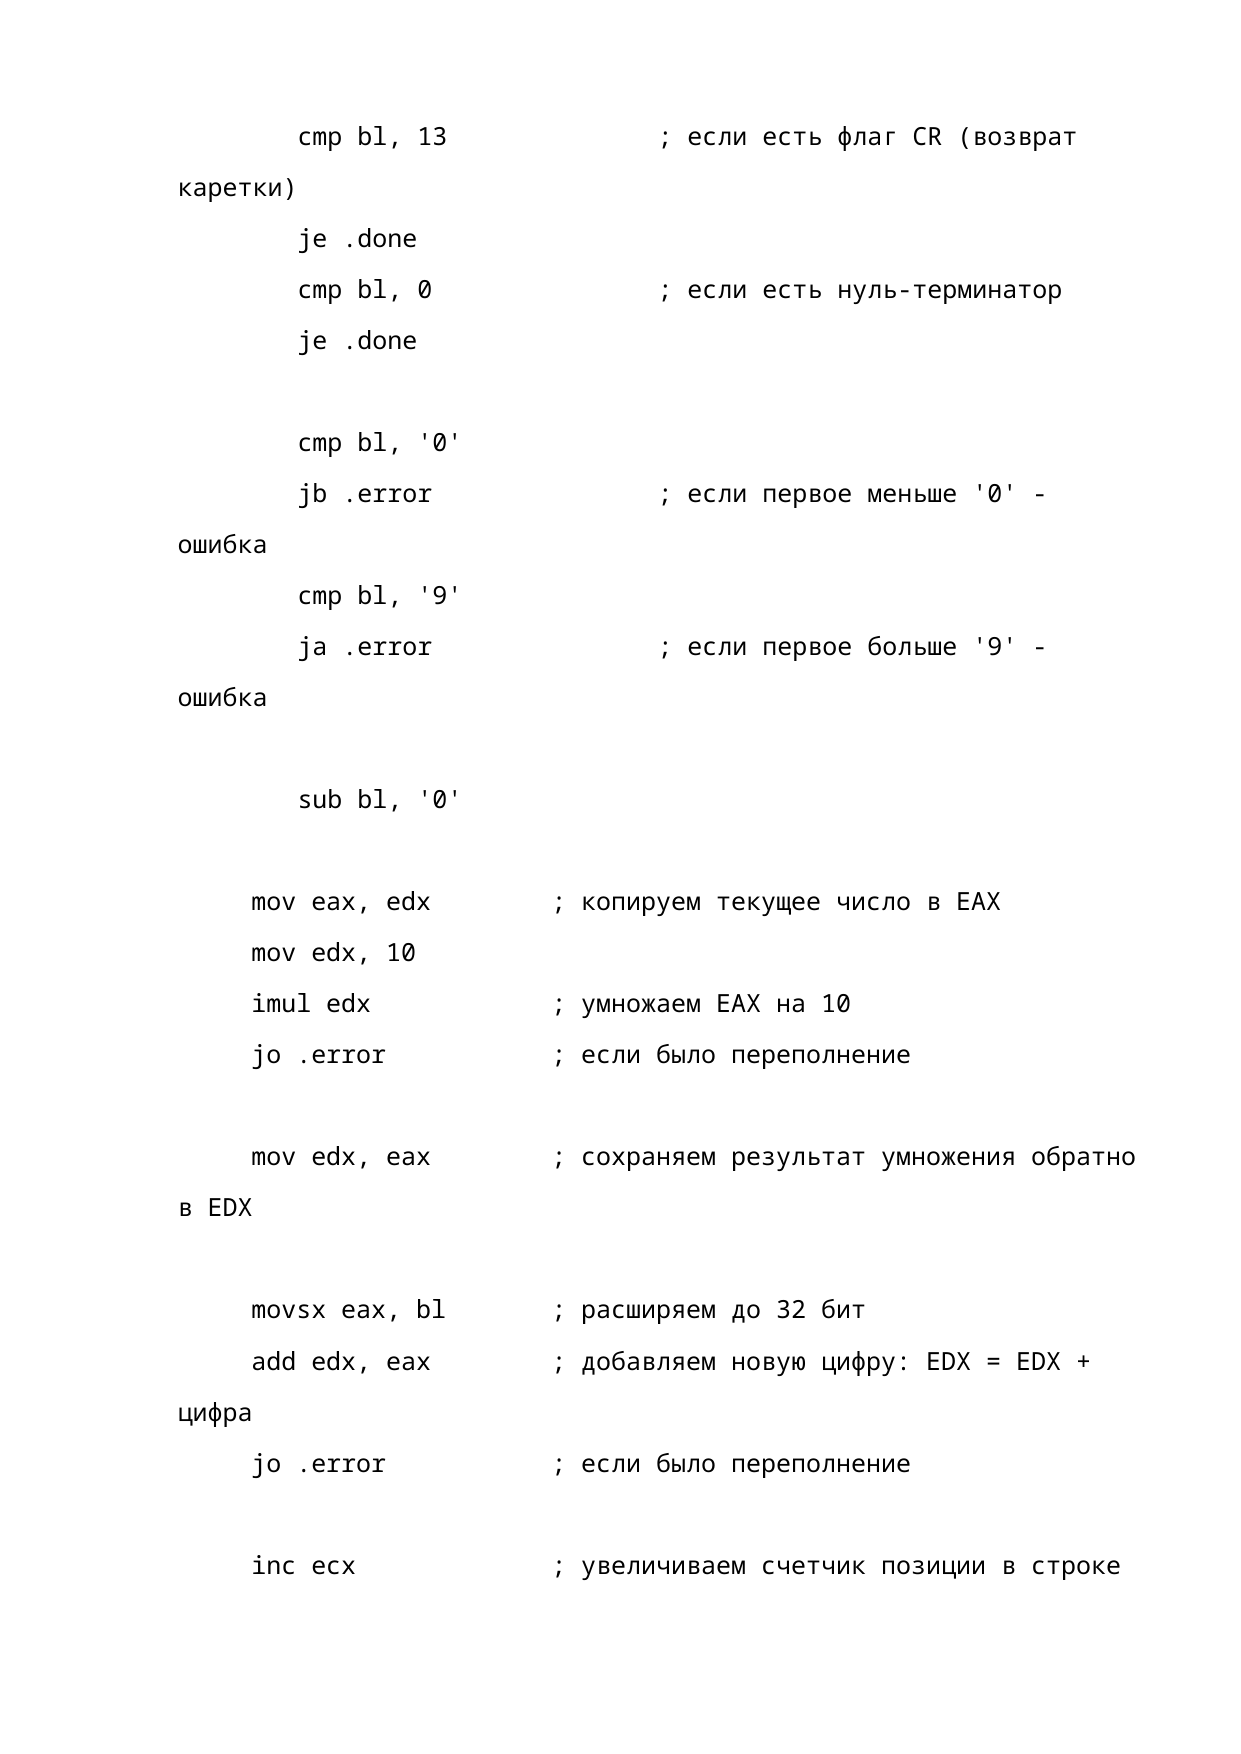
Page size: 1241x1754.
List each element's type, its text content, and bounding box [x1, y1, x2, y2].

text inc ecx ; увеличиваем счетчик позиции в строке [177, 1547, 1152, 1581]
text jb .error ; если первое меньше '0' - ошибка [177, 475, 1152, 561]
text cmp bl, 0 ; если есть нуль-терминатор [177, 271, 1152, 305]
text add edx, eax ; добавляем новую цифру: EDX = EDX + цифра [177, 1343, 1152, 1428]
text je .done [177, 220, 1152, 254]
text ja .error ; если первое больше '9' - ошибка [177, 628, 1152, 714]
text sub bl, '0' [177, 782, 1152, 816]
text cmp bl, '0' [177, 424, 1152, 458]
text mov edx, 10 [177, 935, 1152, 969]
text movsx eax, bl ; расширяем до 32 бит [177, 1292, 1152, 1326]
text imul edx ; умножаем EAX на 10 [177, 986, 1152, 1020]
text mov edx, eax ; сохраняем результат умножения обратно в EDX [177, 1139, 1152, 1224]
text je .done [177, 322, 1152, 356]
text mov eax, edx ; копируем текущее число в EAX [177, 884, 1152, 918]
text jo .error ; если было переполнение [177, 1445, 1152, 1479]
text cmp bl, 13 ; если есть флаг CR (возврат каретки) [177, 118, 1152, 203]
text jo .error ; если было переполнение [177, 1037, 1152, 1071]
text cmp bl, '9' [177, 577, 1152, 612]
